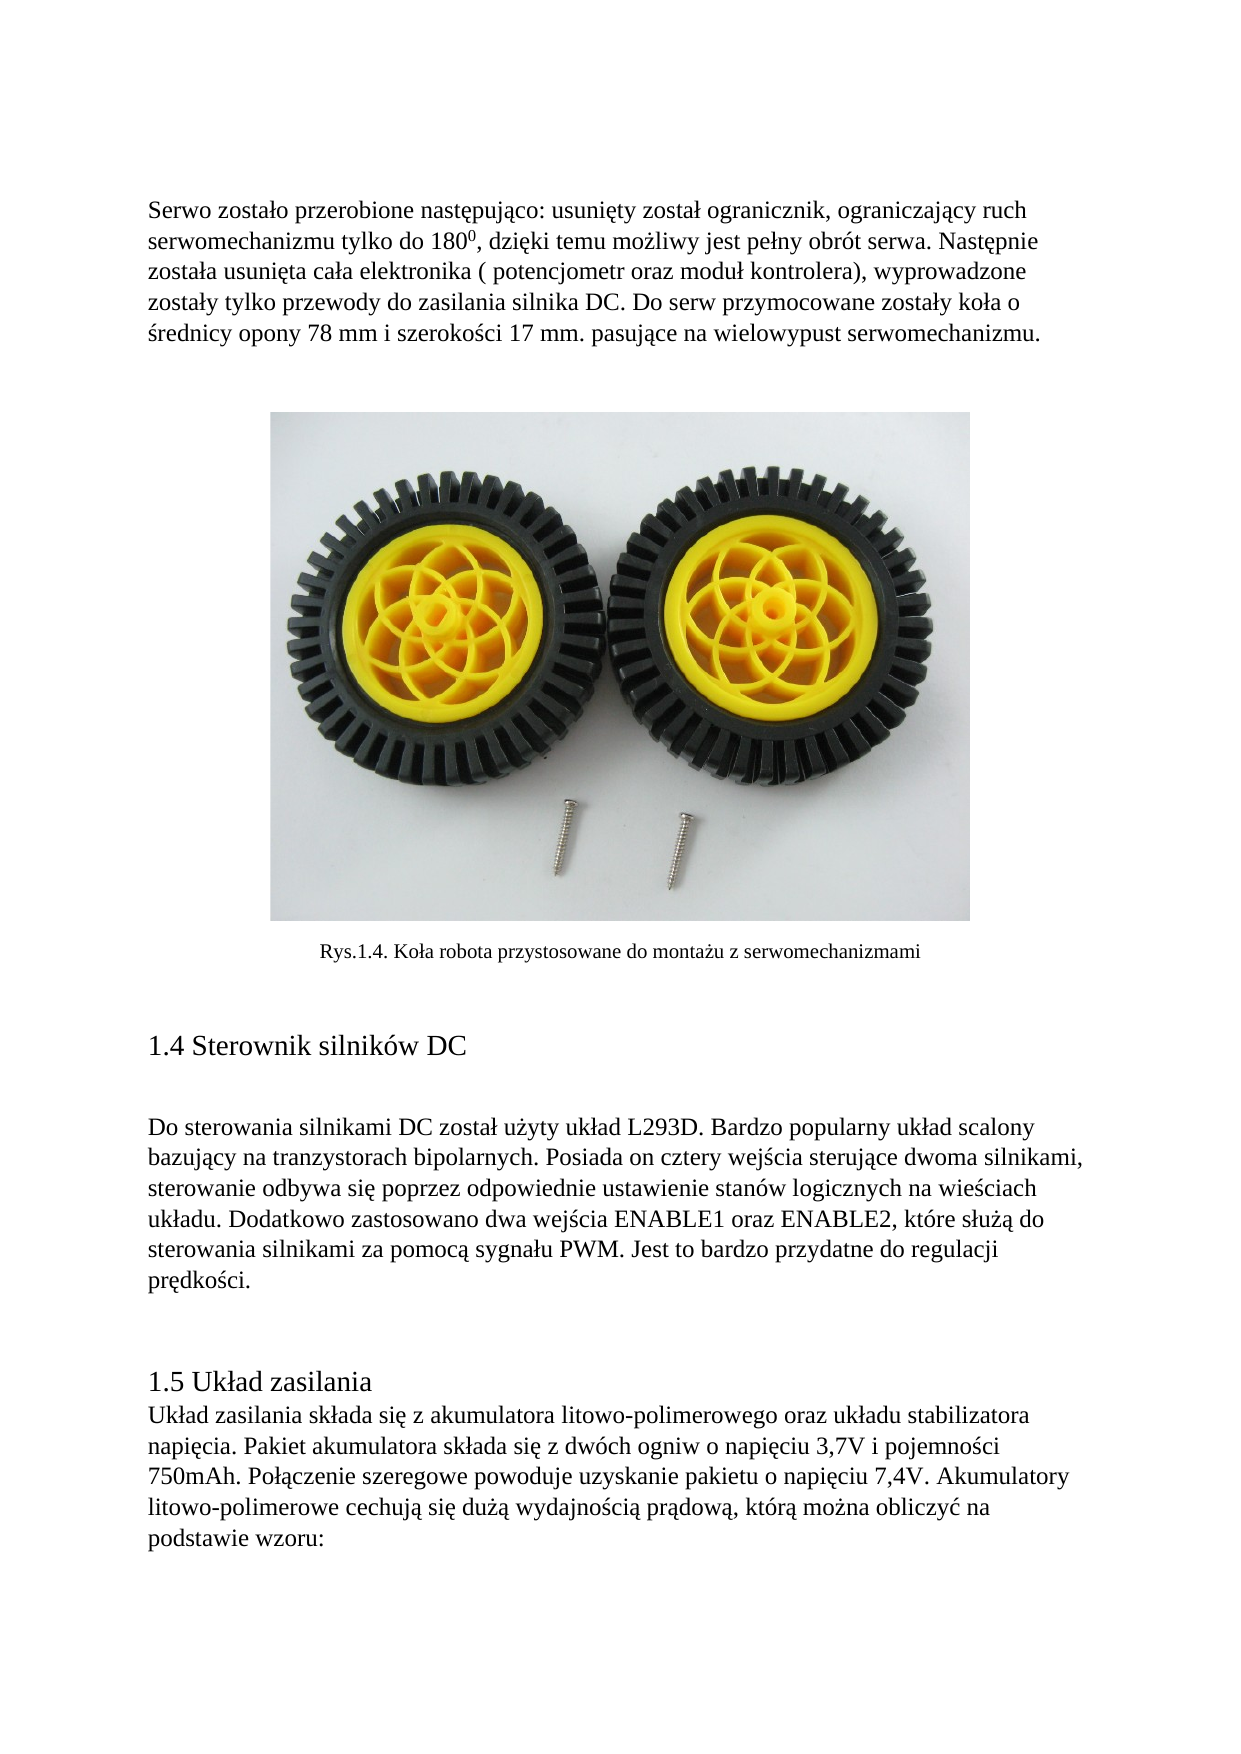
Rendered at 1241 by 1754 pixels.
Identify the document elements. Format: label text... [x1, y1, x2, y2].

text Do sterowania silnikami DC został użyty układ L293D. Bardzo popularny układ scalony bazujący na tranzystorach bipolarnych. Posiada on cztery wejścia sterujące dwoma silnikami, sterowanie odbywa się poprzez odpowiednie ustawienie stanów logicznych na wieściach układu. Dodatkowo zastosowano dwa wejścia ENABLE1 oraz ENABLE2, które służą do sterowania silnikami za pomocą sygnału PWM. Jest to bardzo przydatne do regulacji prędkości. [148, 1112, 1093, 1294]
text Serwo zostało przerobione następująco: usunięty został ogranicznik, ograniczający ruch serwomechanizmu tylko do 1800, dzięki temu możliwy jest pełny obrót serwa. Następnie została usunięta cała elektronika ( potencjometr oraz moduł kontrolera), wyprowadzone zostały tylko przewody do zasilania silnika DC. Do serw przymocowane zostały koła o średnicy opony 78 mm i szerokości 17 mm. pasujące na wielowypust serwomechanizmu. [148, 195, 1093, 347]
text Rys.1.4. Koła robota przystosowane do montażu z serwomechanizmami [148, 939, 1093, 963]
subtitle 1.5 Układ zasilania [148, 1364, 1093, 1398]
subtitle 1.4 Sterownik silników DC [148, 1028, 1093, 1062]
text Układ zasilania składa się z akumulatora litowo-polimerowego oraz układu stabilizatora napięcia. Pakiet akumulatora składa się z dwóch ogniw o napięciu 3,7V i pojemności 750mAh. Połączenie szeregowe powoduje uzyskanie pakietu o napięciu 7,4V. Akumulatory litowo-polimerowe cechują się dużą wydajnością prądową, którą można obliczyć na podstawie wzoru: [148, 1400, 1093, 1552]
